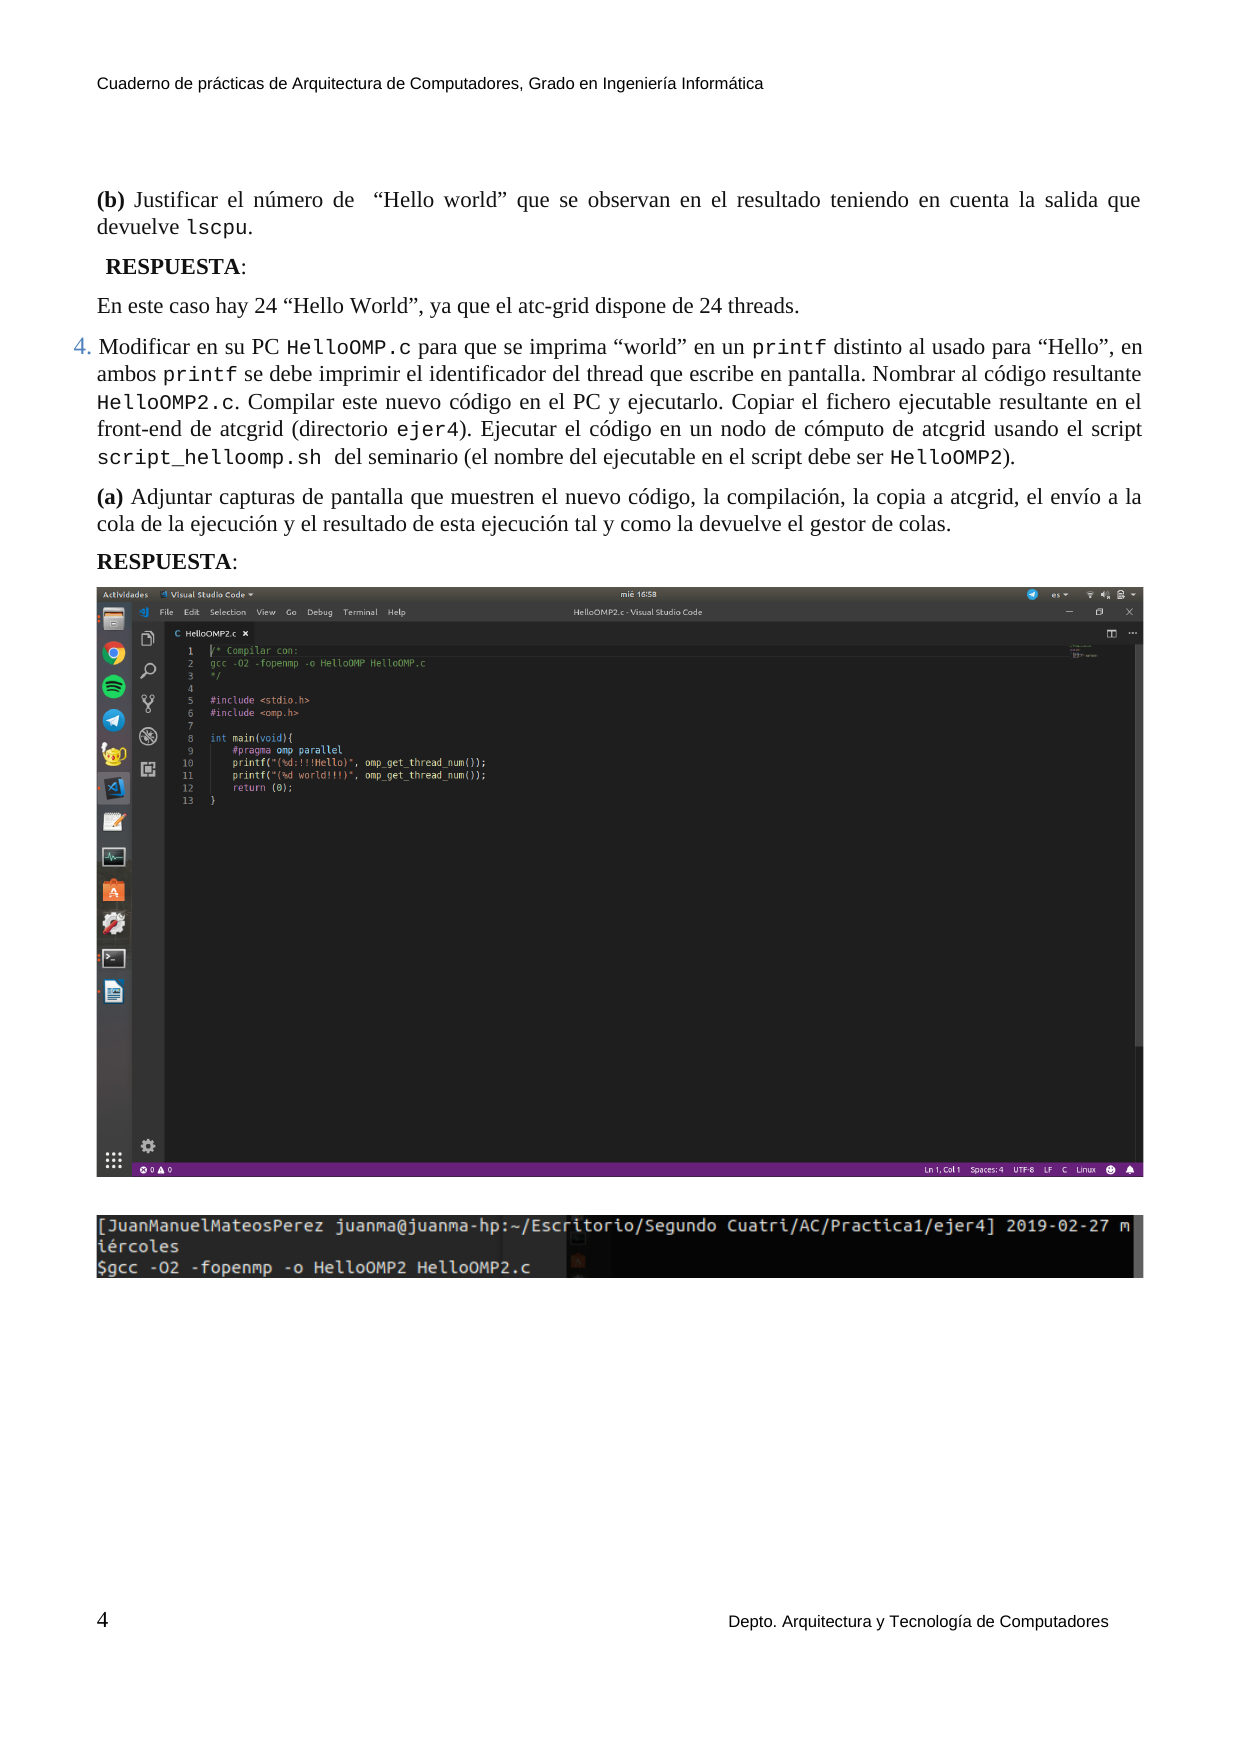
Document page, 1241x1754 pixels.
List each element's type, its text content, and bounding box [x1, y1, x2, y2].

picture [96, 587, 1144, 1177]
list (a) Adjuntar capturas de pantalla que muestren el nuevo código, la compilación, la copia a atcgrid, el envío a la cola de la ejecución y el resultado de esta ejecución tal y como la devuelve el gestor de colas. [67, 483, 1143, 536]
list RESPUESTA: [97, 548, 1143, 575]
list RESPUESTA: [60, 253, 1143, 279]
list Modificar en su PC HelloOMP.c para que se imprima “world” en un printf distinto al usado para “Hello”, en ambos printf se debe imprimir el identificador del thread que escribe en pantalla. Nombrar al código resultante HelloOMP2.c. Compilar este nuevo código en el PC y ejecutarlo. Copiar el fichero ejecutable resultante en el front-end de atcgrid (directorio ejer4). Ejecutar el código en un nodo de cómputo de atcgrid usando el script script_helloomp.sh del seminario (el nombre del ejecutable en el script debe ser HelloOMP2). [67, 331, 1143, 471]
list En este caso hay 24 “Hello World”, ya que el atc-grid dispone de 24 threads. [23, 292, 1143, 318]
picture [96, 1215, 1144, 1278]
list (b) Justificar el número de “Hello world” que se observan en el resultado teniendo en cuenta la salida que devuelve lscpu. [67, 187, 1143, 241]
